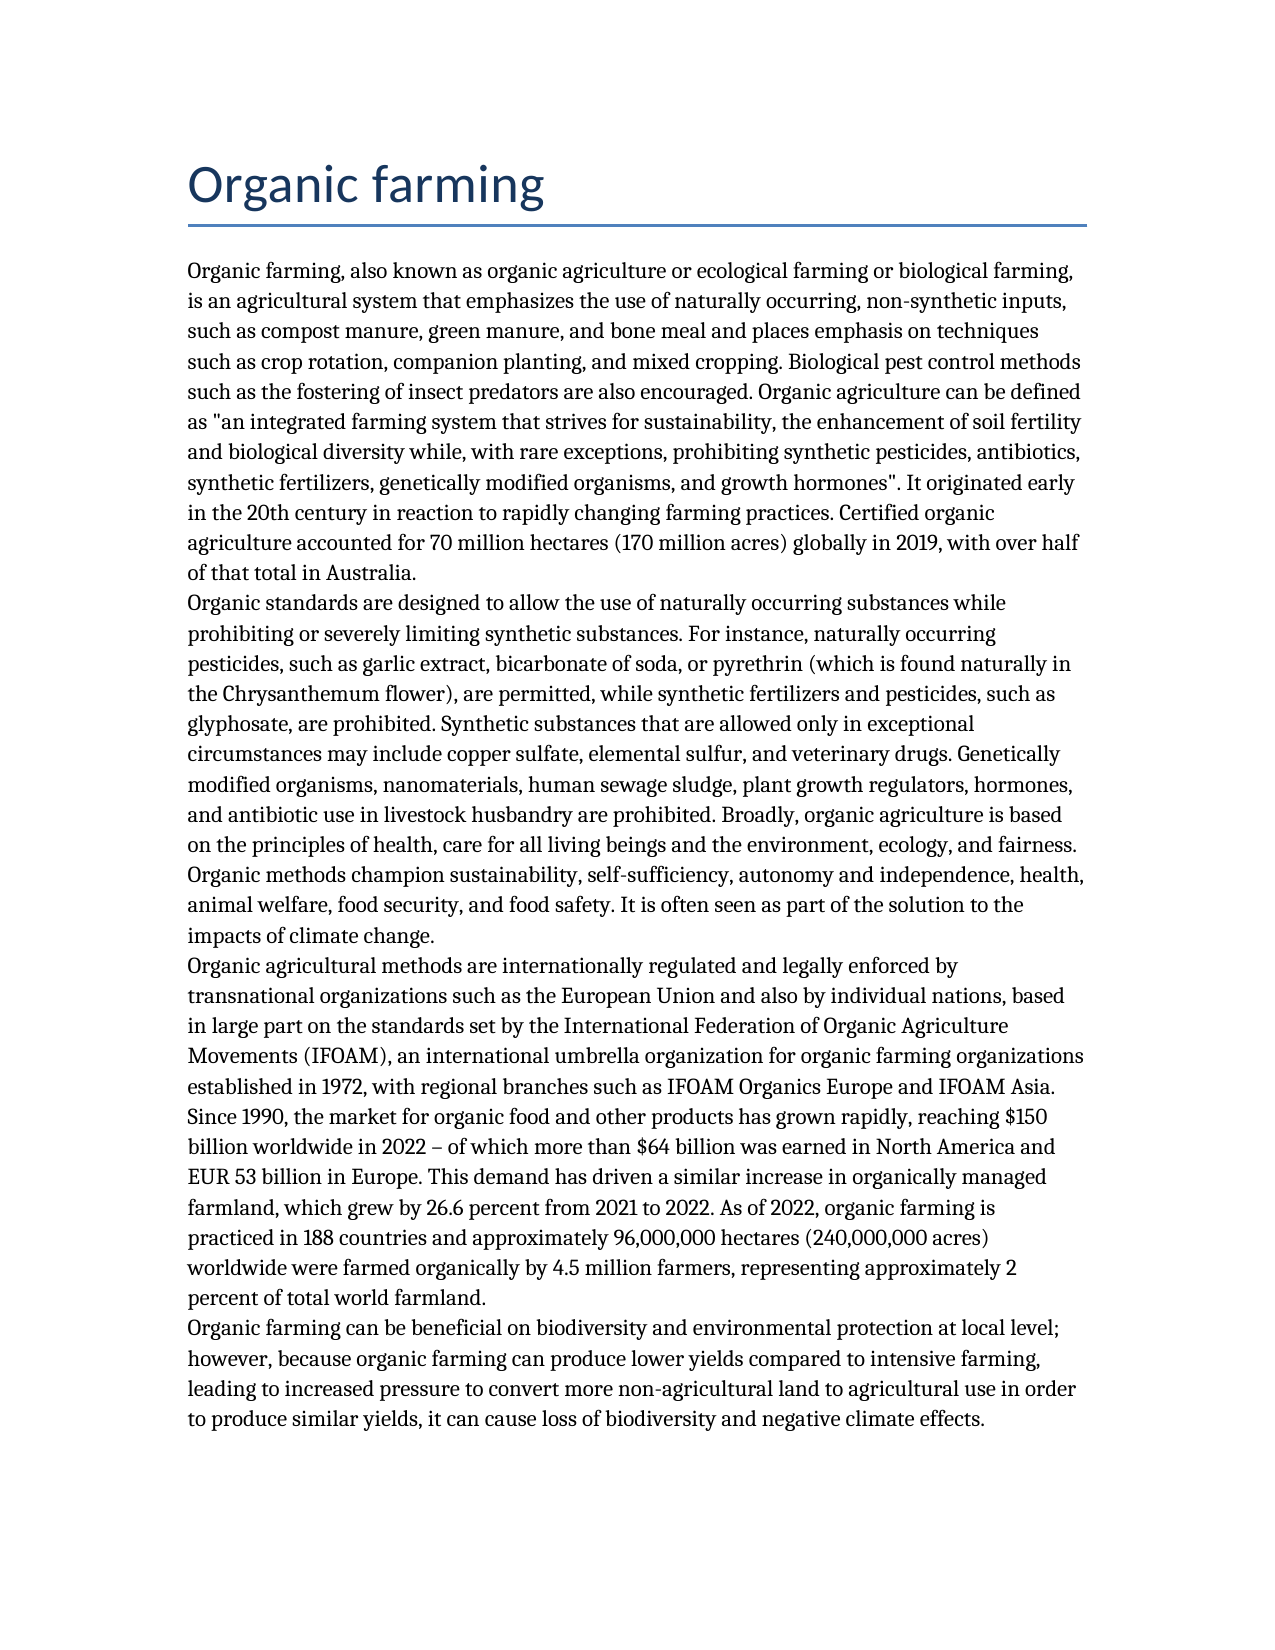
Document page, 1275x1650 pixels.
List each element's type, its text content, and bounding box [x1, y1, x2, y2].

title Organic farming [187, 150, 1087, 227]
text Organic farming, also known as organic agriculture or ecological farming or biological farming, is an agricultural system that emphasizes the use of naturally occurring, non-synthetic inputs, such as compost manure, green manure, and bone meal and places emphasis on techniques such as crop rotation, companion planting, and mixed cropping. Biological pest control methods such as the fostering of insect predators are also encouraged. Organic agriculture can be defined as "an integrated farming system that strives for sustainability, the enhancement of soil fertility and biological diversity while, with rare exceptions, prohibiting synthetic pesticides, antibiotics, synthetic fertilizers, genetically modified organisms, and growth hormones". It originated early in the 20th century in reaction to rapidly changing farming practices. Certified organic agriculture accounted for 70 million hectares (170 million acres) globally in 2019, with over half of that total in Australia. Organic standards are designed to allow the use of naturally occurring substances while prohibiting or severely limiting synthetic substances. For instance, naturally occurring pesticides, such as garlic extract, bicarbonate of soda, or pyrethrin (which is found naturally in the Chrysanthemum flower), are permitted, while synthetic fertilizers and pesticides, such as glyphosate, are prohibited. Synthetic substances that are allowed only in exceptional circumstances may include copper sulfate, elemental sulfur, and veterinary drugs. Genetically modified organisms, nanomaterials, human sewage sludge, plant growth regulators, hormones, and antibiotic use in livestock husbandry are prohibited. Broadly, organic agriculture is based on the principles of health, care for all living beings and the environment, ecology, and fairness. Organic methods champion sustainability, self-sufficiency, autonomy and independence, health, animal welfare, food security, and food safety. It is often seen as part of the solution to the impacts of climate change. Organic agricultural methods are internationally regulated and legally enforced by transnational organizations such as the European Union and also by individual nations, based in large part on the standards set by the International Federation of Organic Agriculture Movements (IFOAM), an international umbrella organization for organic farming organizations established in 1972, with regional branches such as IFOAM Organics Europe and IFOAM Asia. Since 1990, the market for organic food and other products has grown rapidly, reaching $150 billion worldwide in 2022 – of which more than $64 billion was earned in North America and EUR 53 billion in Europe. This demand has driven a similar increase in organically managed farmland, which grew by 26.6 percent from 2021 to 2022. As of 2022, organic farming is practiced in 188 countries and approximately 96,000,000 hectares (240,000,000 acres) worldwide were farmed organically by 4.5 million farmers, representing approximately 2 percent of total world farmland. Organic farming can be beneficial on biodiversity and environmental protection at local level; however, because organic farming can produce lower yields compared to intensive farming, leading to increased pressure to convert more non-agricultural land to agricultural use in order to produce similar yields, it can cause loss of biodiversity and negative climate effects. [187, 258, 1087, 1432]
